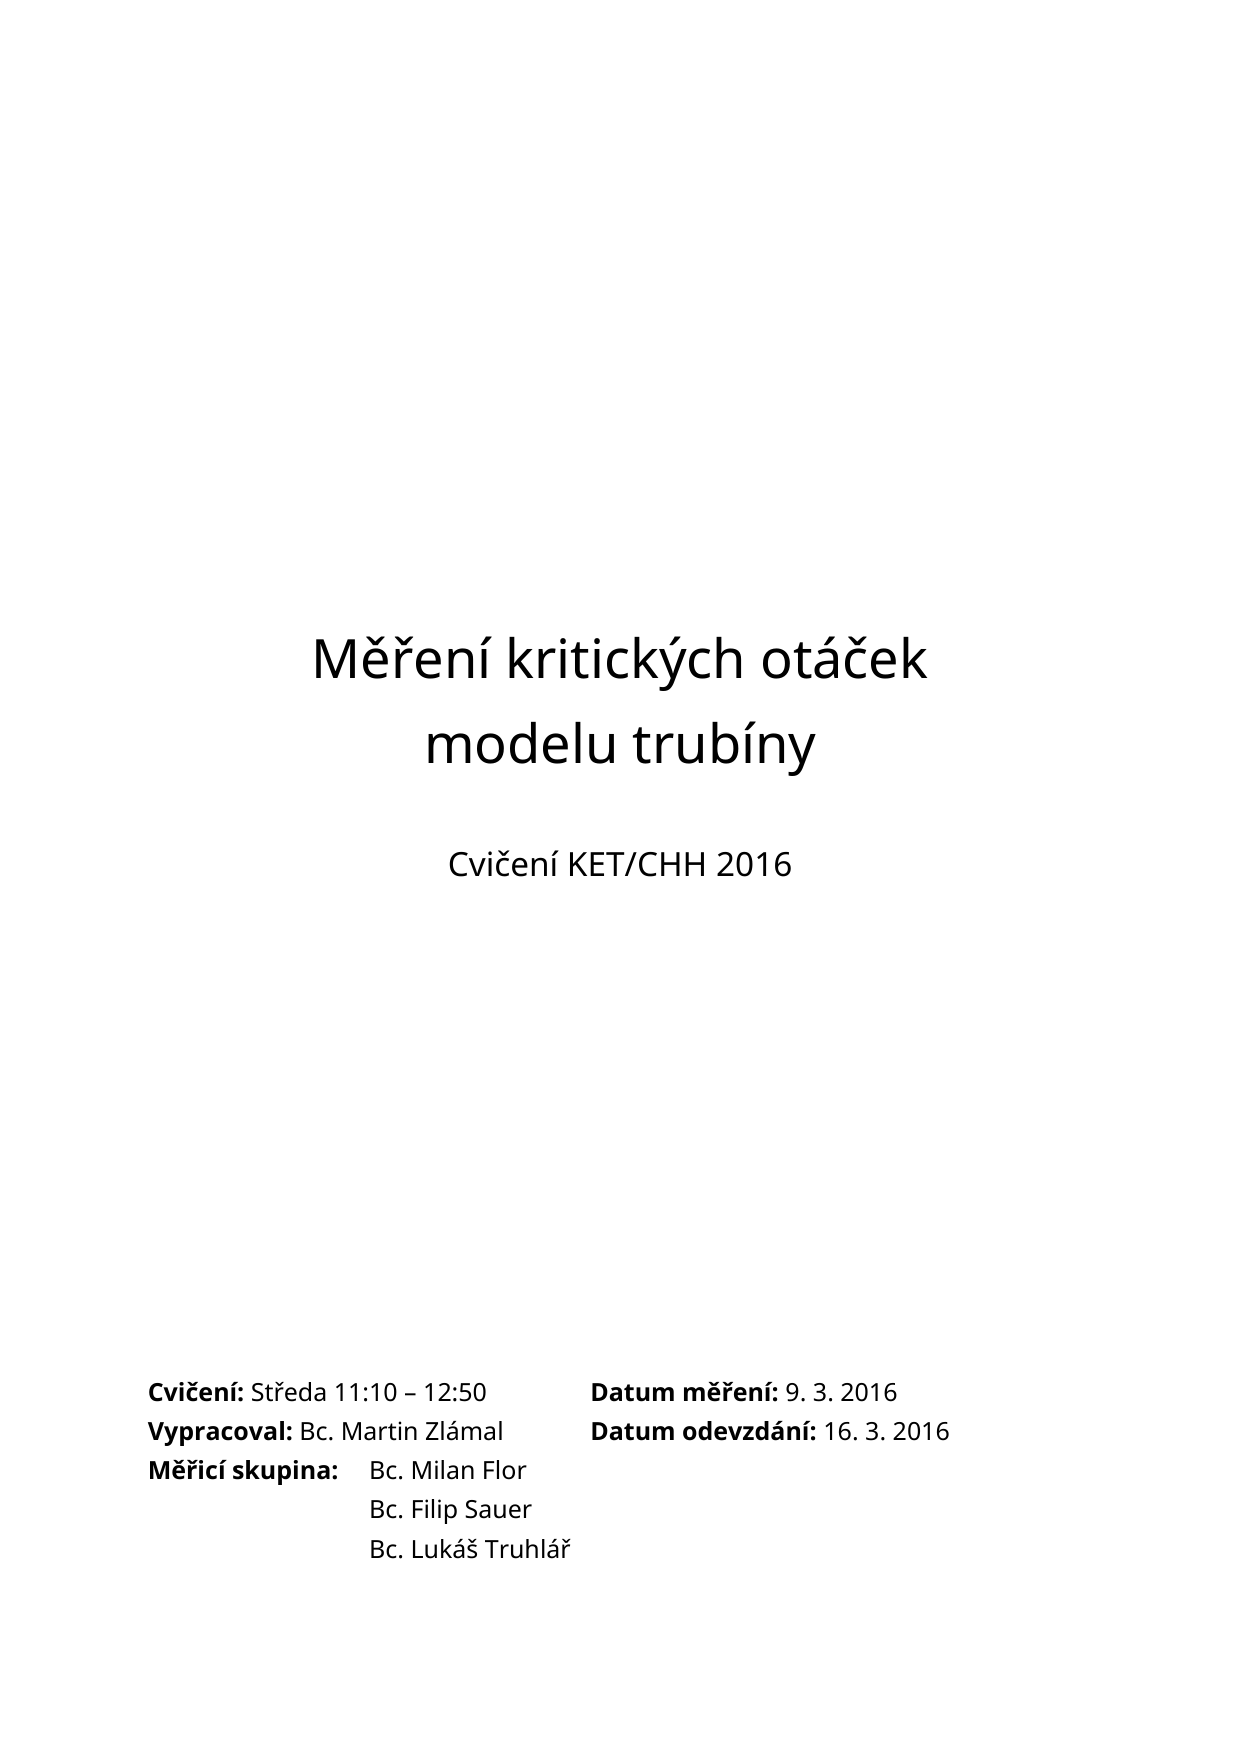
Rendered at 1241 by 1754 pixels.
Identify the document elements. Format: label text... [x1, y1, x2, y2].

text Cvičení: Středa 11:10 – 12:50 Datum měření: 9. 3. 2016 Vypracoval: Bc. Martin Zlámal Datum odevzdání: 16. 3. 2016 Měřicí skupina: Bc. Milan Flor Bc. Filip Sauer Bc. Lukáš Truhlář [148, 1375, 1093, 1565]
text Měření kritických otáček modelu trubíny [148, 621, 1093, 779]
text Cvičení KET/CHH 2016 [148, 841, 1093, 886]
